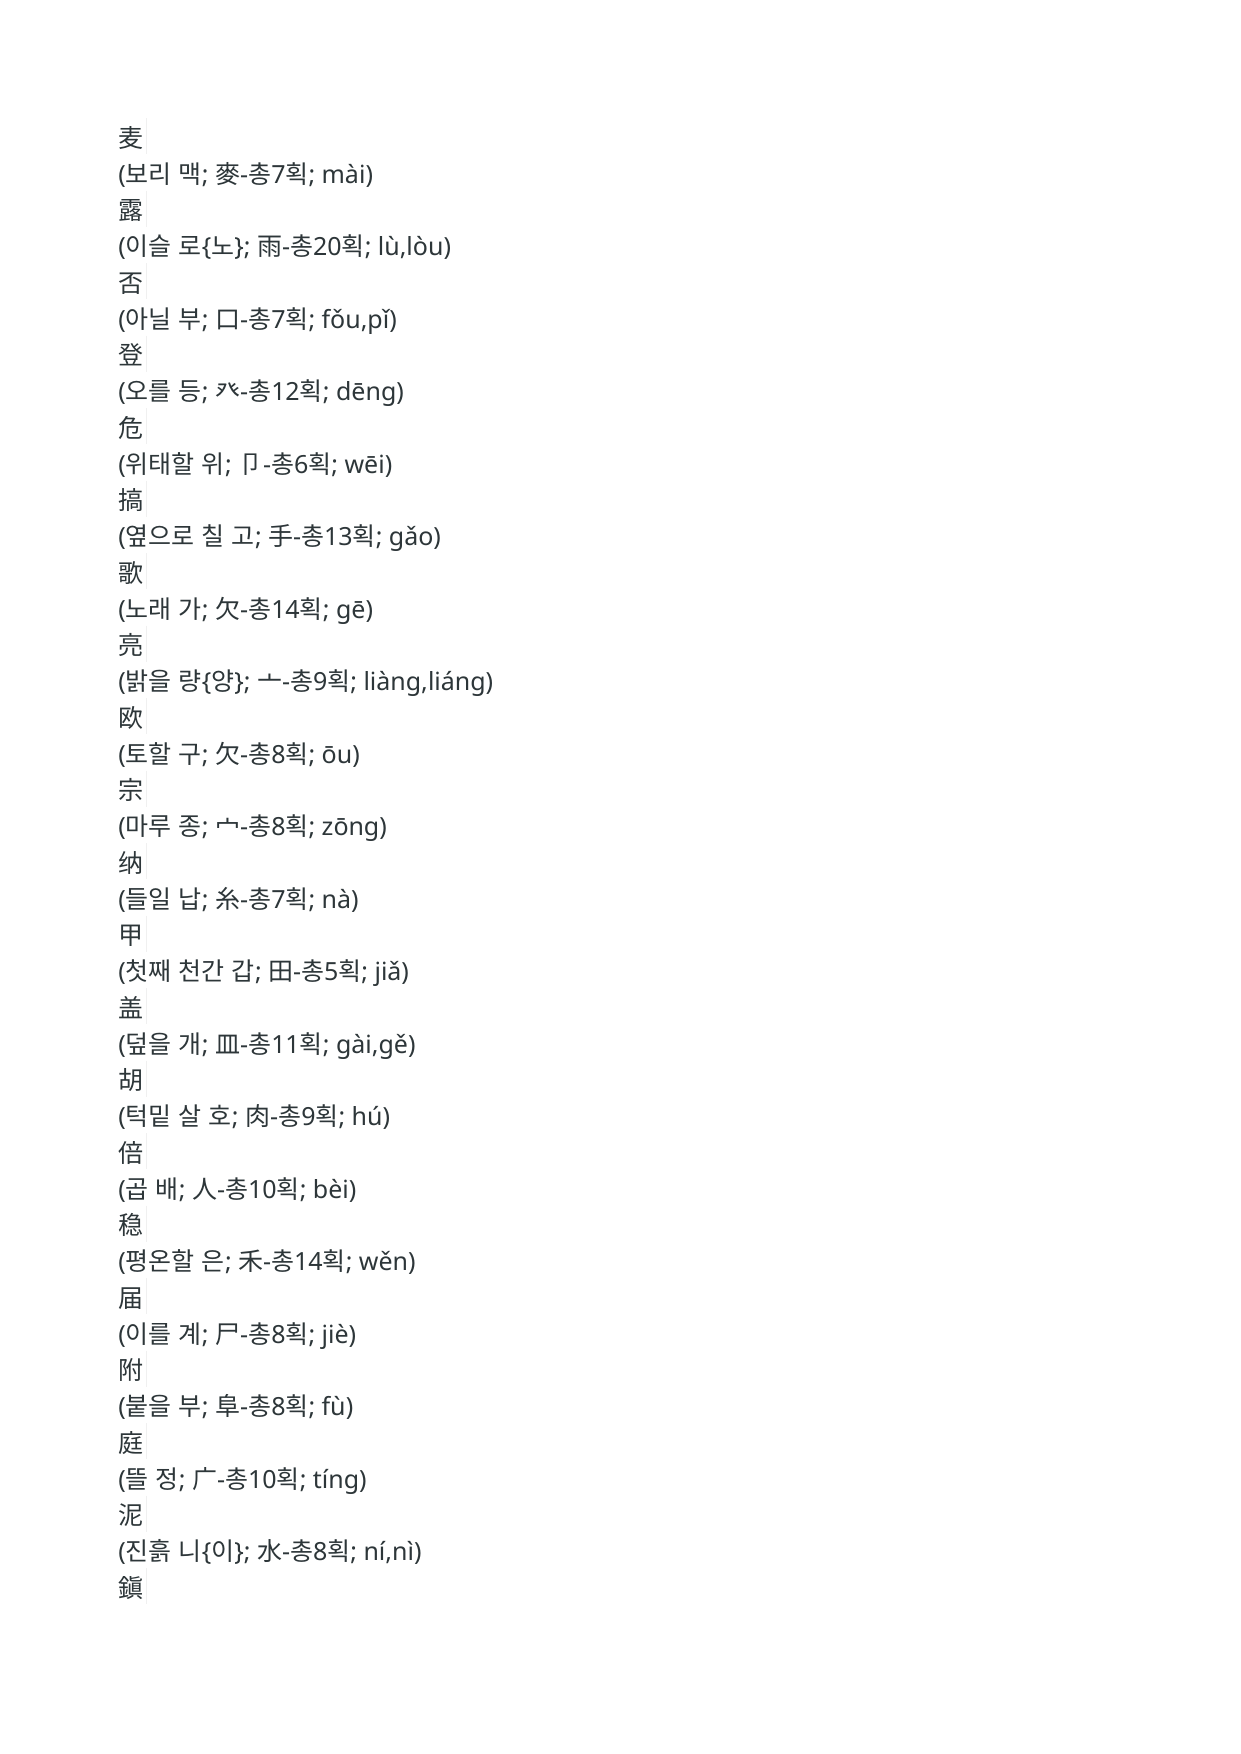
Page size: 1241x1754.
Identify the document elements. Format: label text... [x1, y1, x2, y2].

text 胡 [118, 1061, 146, 1097]
text (노래 가; ⽋-총14획; gē) [118, 589, 1122, 626]
text 露 [118, 191, 146, 227]
text (아닐 부; ⼝-총7획; fǒu,pǐ) [118, 299, 1122, 336]
text (옆으로 칠 고; ⼿-총13획; gǎo) [118, 517, 1122, 553]
text 届 [118, 1278, 146, 1314]
text 附 [118, 1351, 146, 1387]
text [147, 1206, 1122, 1242]
text 纳 [118, 843, 146, 879]
text [147, 1568, 1122, 1604]
text 危 [118, 408, 146, 444]
text [147, 698, 1122, 734]
text (들일 납; ⽷-총7획; nà) [118, 879, 1122, 916]
text [147, 481, 1122, 517]
text [147, 1278, 1122, 1314]
text (위태할 위; ⼙-총6획; wēi) [118, 444, 1122, 481]
text [147, 336, 1122, 372]
text [147, 1061, 1122, 1097]
text [147, 1423, 1122, 1459]
text (붙을 부; ⾩-총8획; fù) [118, 1387, 1122, 1423]
text (보리 맥; ⿆-총7획; mài) [118, 154, 1122, 191]
text (오를 등; ⽨-총12획; dēng) [118, 372, 1122, 408]
text 鎭 [118, 1568, 146, 1604]
text [147, 408, 1122, 444]
text [147, 843, 1122, 879]
text [147, 1351, 1122, 1387]
text 登 [118, 336, 146, 372]
text (턱밑 살 호; ⾁-총9획; hú) [118, 1097, 1122, 1133]
text 搞 [118, 481, 146, 517]
text 稳 [118, 1206, 146, 1242]
text (평온할 은; ⽲-총14획; wěn) [118, 1242, 1122, 1278]
text (밝을 량{양}; ⼇-총9획; liàng,liáng) [118, 662, 1122, 698]
text (토할 구; ⽋-총8획; ōu) [118, 734, 1122, 771]
text [147, 1496, 1122, 1532]
text 麦 [118, 118, 146, 154]
text [147, 191, 1122, 227]
text [147, 916, 1122, 952]
text [147, 626, 1122, 662]
text (이를 계; ⼫-총8획; jiè) [118, 1314, 1122, 1351]
text 庭 [118, 1423, 146, 1459]
text 否 [118, 263, 146, 299]
text 歌 [118, 553, 146, 589]
text (진흙 니{이}; ⽔-총8획; ní,nì) [118, 1532, 1122, 1568]
text 亮 [118, 626, 146, 662]
text [147, 988, 1122, 1024]
text [147, 263, 1122, 299]
text [147, 771, 1122, 807]
text (마루 종; ⼧-총8획; zōng) [118, 807, 1122, 843]
text (뜰 정; ⼴-총10획; tíng) [118, 1459, 1122, 1496]
text 宗 [118, 771, 146, 807]
text [147, 1133, 1122, 1169]
text (이슬 로{노}; ⾬-총20획; lù,lòu) [118, 227, 1122, 263]
text (곱 배; ⼈-총10획; bèi) [118, 1169, 1122, 1206]
text 倍 [118, 1133, 146, 1169]
text (첫째 천간 갑; ⽥-총5획; jiǎ) [118, 952, 1122, 988]
text 泥 [118, 1496, 146, 1532]
text 甲 [118, 916, 146, 952]
text (덮을 개; ⽫-총11획; gài,gě) [118, 1024, 1122, 1061]
text 盖 [118, 988, 146, 1024]
text 欧 [118, 698, 146, 734]
text [147, 118, 1122, 154]
text [147, 553, 1122, 589]
